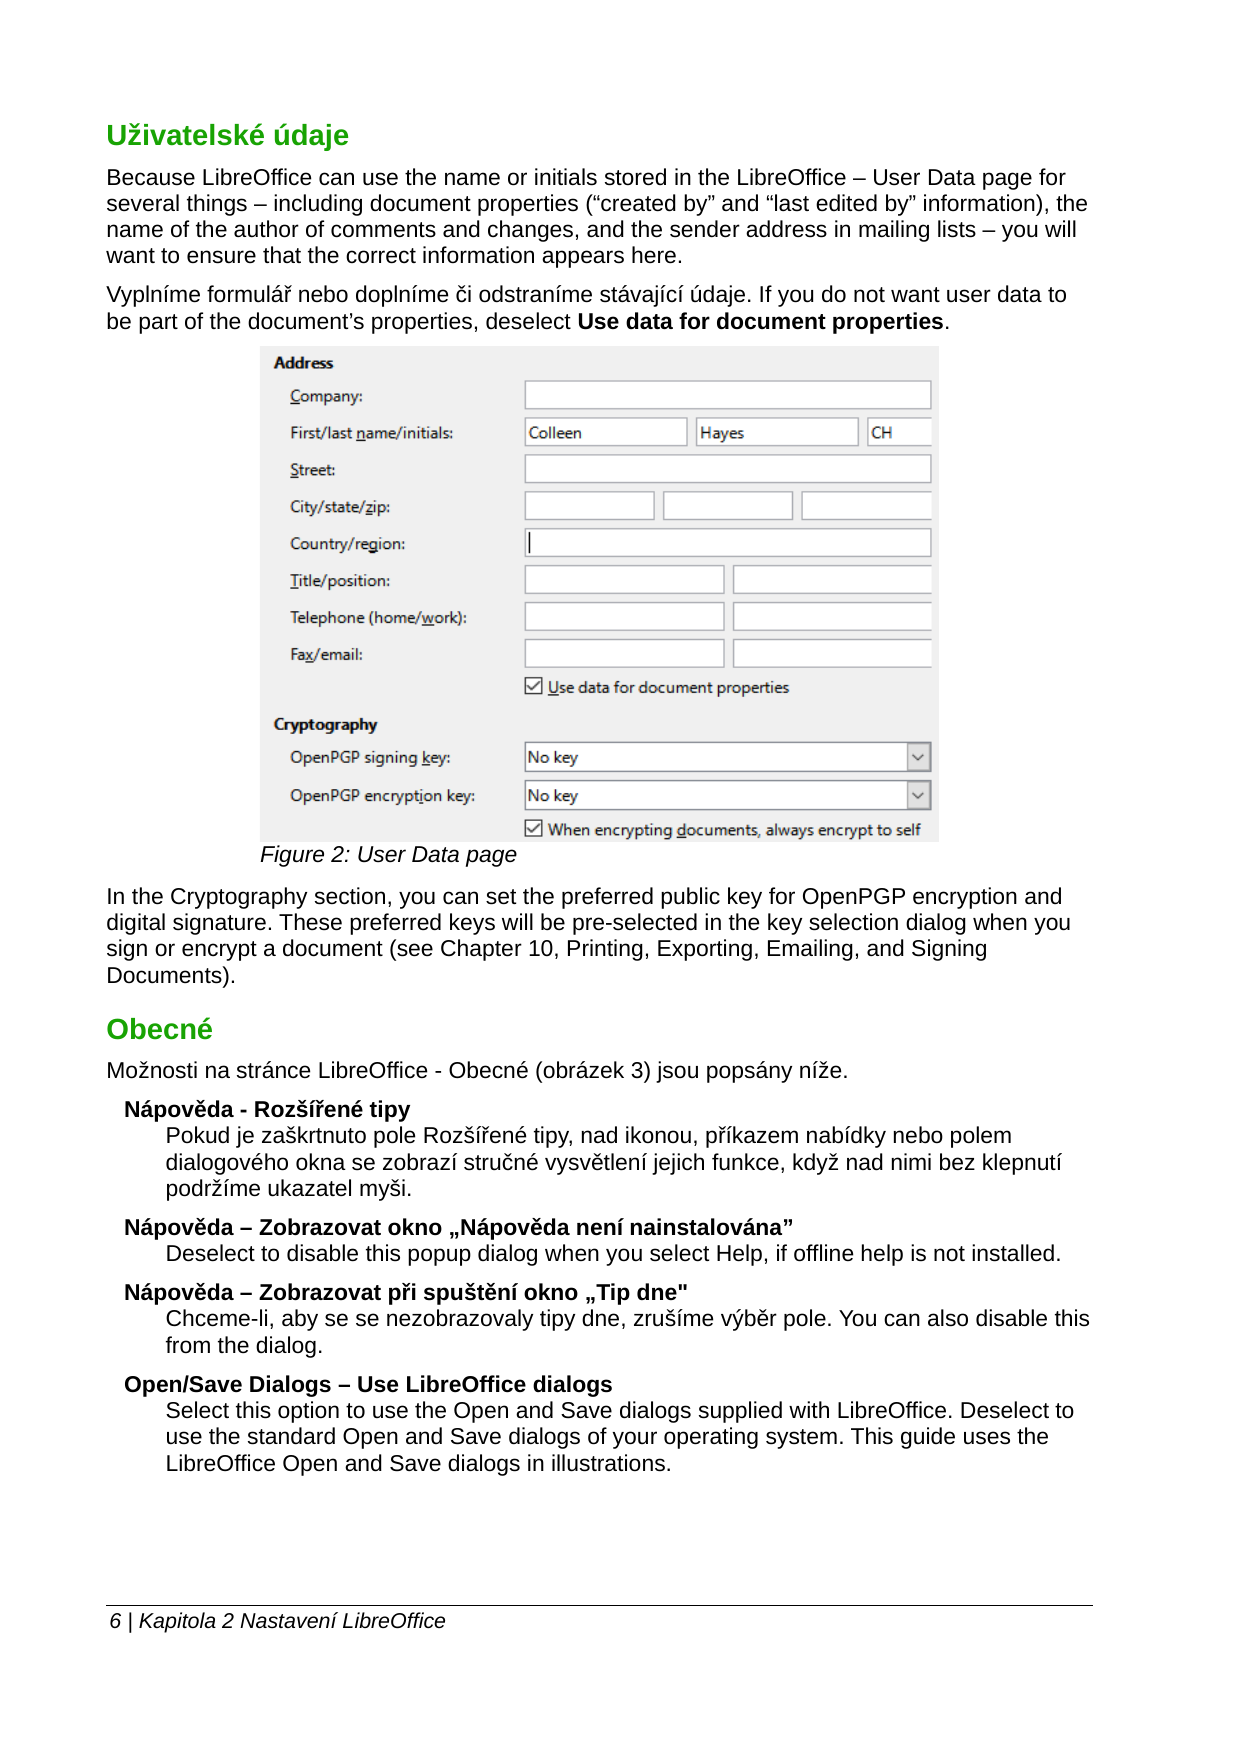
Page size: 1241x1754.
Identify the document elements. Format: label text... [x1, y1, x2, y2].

text Open/Save Dialogs – Use LibreOffice dialogs [124, 1371, 1093, 1397]
text Nápověda – Zobrazovat okno „Nápověda není nainstalována” [124, 1214, 1093, 1240]
picture [259, 346, 939, 842]
text Because LibreOffice can use the name or initials stored in the LibreOffice – User Data page for several things – including document properties (“created by” and “last edited by” information), the name of the author of comments and changes, and the sender address in mailing lists – you will want to ensure that the correct information appears here. [106, 163, 1093, 269]
text Vyplníme formulář nebo doplníme či odstraníme stávající údaje. If you do not want user data to be part of the document’s properties, deselect Use data for document properties. [106, 281, 1093, 334]
subtitle Obecné [106, 1012, 1093, 1045]
text Možnosti na stránce LibreOffice - Obecné (obrázek 3) jsou popsány níže. [106, 1057, 1093, 1083]
text Nápověda - Rozšířené tipy [124, 1096, 1093, 1122]
text Nápověda – Zobrazovat při spuštění okno „Tip dne" [124, 1279, 1093, 1305]
text Deselect to disable this popup dialog when you select Help, if offline help is not installed. [165, 1240, 1093, 1267]
text Pokud je zaškrtnuto pole Rozšířené tipy, nad ikonou, příkazem nabídky nebo polem dialogového okna se zobrazí stručné vysvětlení jejich funkce, když nad nimi bez klepnutí podržíme ukazatel myši. [165, 1122, 1093, 1201]
text Chceme-li, aby se se nezobrazovaly tipy dne, zrušíme výběr pole. You can also disable this from the dialog. [165, 1305, 1093, 1358]
text Figure 2: User Data page [260, 842, 939, 868]
text Select this option to use the Open and Save dialogs supplied with LibreOffice. Deselect to use the standard Open and Save dialogs of your operating system. This guide uses the LibreOffice Open and Save dialogs in illustrations. [165, 1397, 1093, 1476]
text In the Cryptography section, you can set the preferred public key for OpenPGP encryption and digital signature. These preferred keys will be pre-selected in the key selection dialog when you sign or encrypt a document (see Chapter 10, Printing, Exporting, Emailing, and Signing Documents). [106, 883, 1093, 988]
subtitle Uživatelské údaje [106, 118, 1093, 152]
